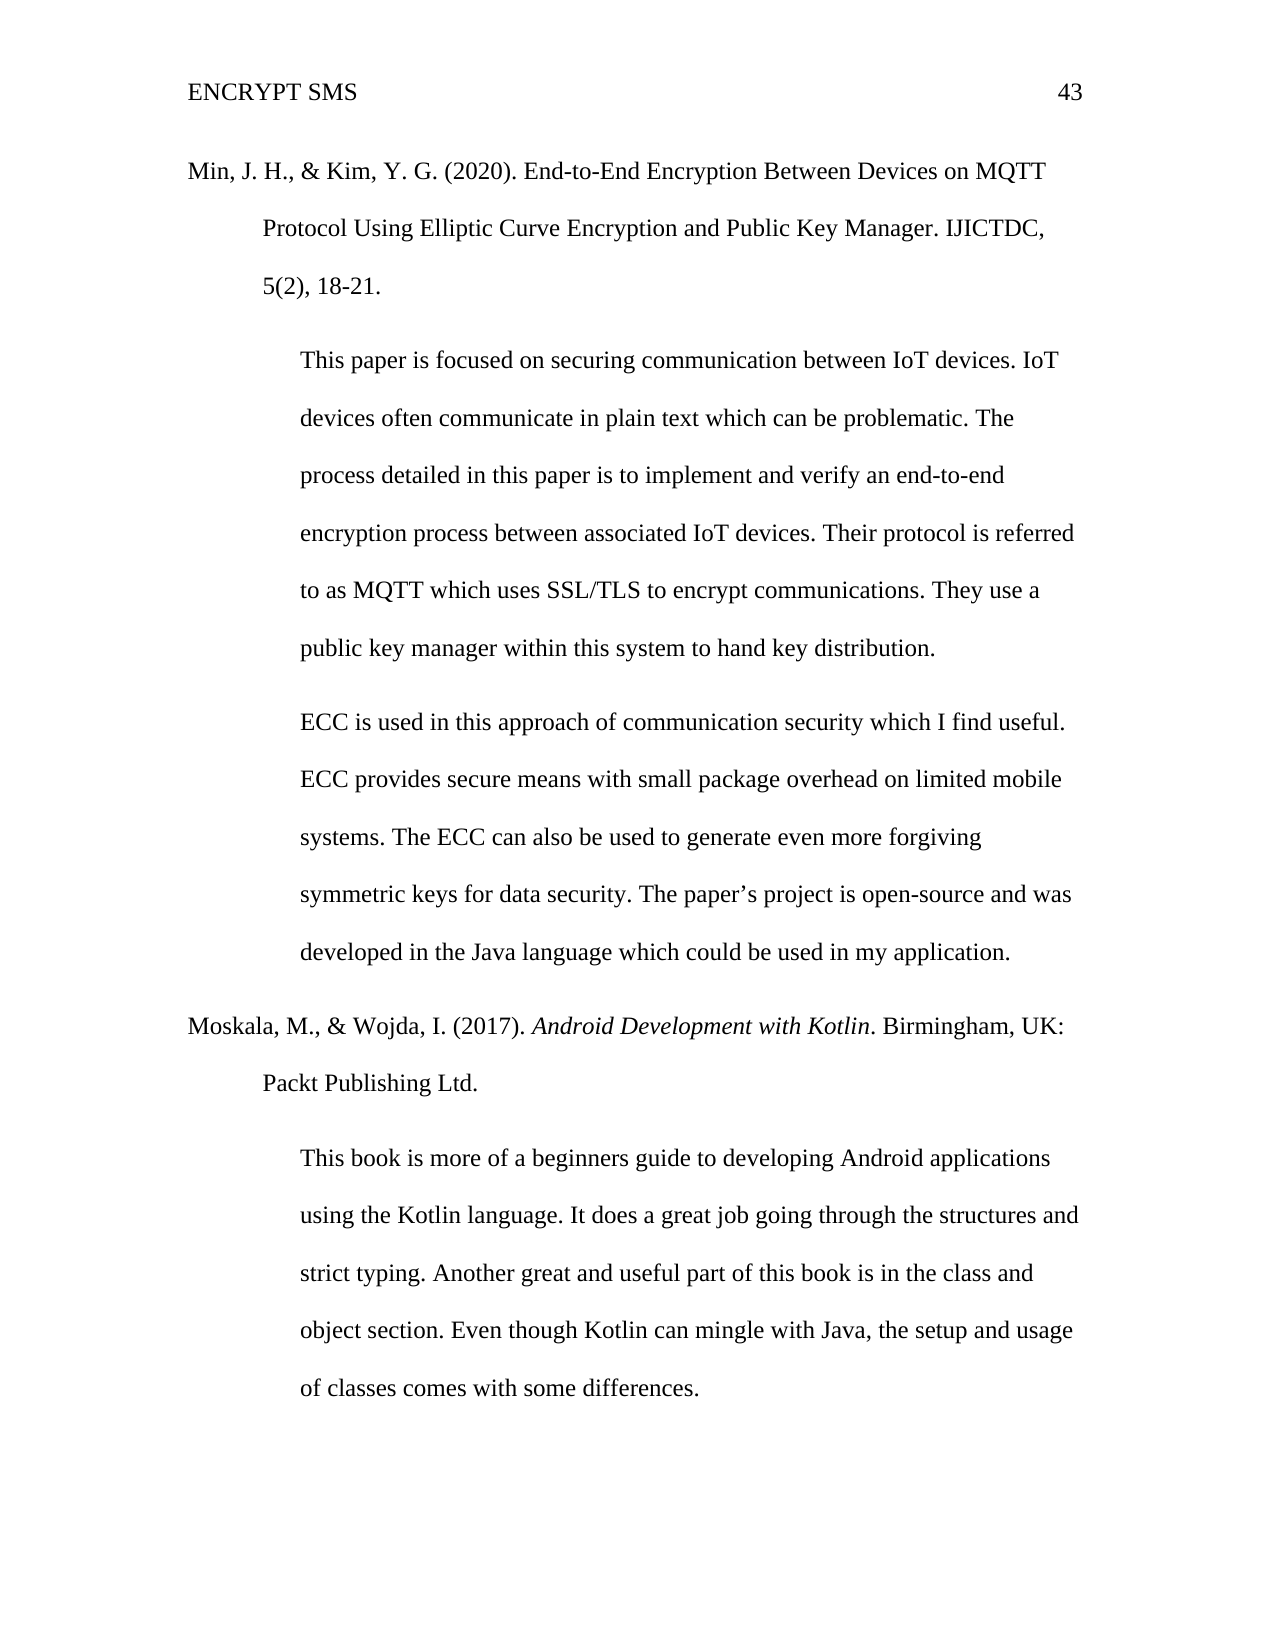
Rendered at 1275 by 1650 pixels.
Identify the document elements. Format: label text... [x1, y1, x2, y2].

text This paper is focused on securing communication between IoT devices. IoT devices often communicate in plain text which can be problematic. The process detailed in this paper is to implement and verify an end-to-end encryption process between associated IoT devices. Their protocol is referred to as MQTT which uses SSL/TLS to encrypt communications. They use a public key manager within this system to hand key distribution. [300, 345, 1087, 661]
text This book is more of a beginners guide to developing Android applications using the Kotlin language. It does a great job going through the structures and strict typing. Another great and useful part of this book is in the class and object section. Even though Kotlin can mingle with Java, the setup and usage of classes comes with some differences. [300, 1143, 1087, 1401]
text Min, J. H., & Kim, Y. G. (2020). End-to-End Encryption Between Devices on MQTT Protocol Using Elliptic Curve Encryption and Public Key Manager. IJICTDC, 5(2), 18-21. [187, 156, 1087, 300]
text Moskala, M., & Wojda, I. (2017). Android Development with Kotlin. Birmingham, UK: Packt Publishing Ltd. [187, 1011, 1087, 1097]
text ECC is used in this approach of communication security which I find useful. ECC provides secure means with small package overhead on limited mobile systems. The ECC can also be used to generate even more forgiving symmetric keys for data security. The paper’s project is open-source and was developed in the Java language which could be used in my application. [300, 707, 1087, 966]
